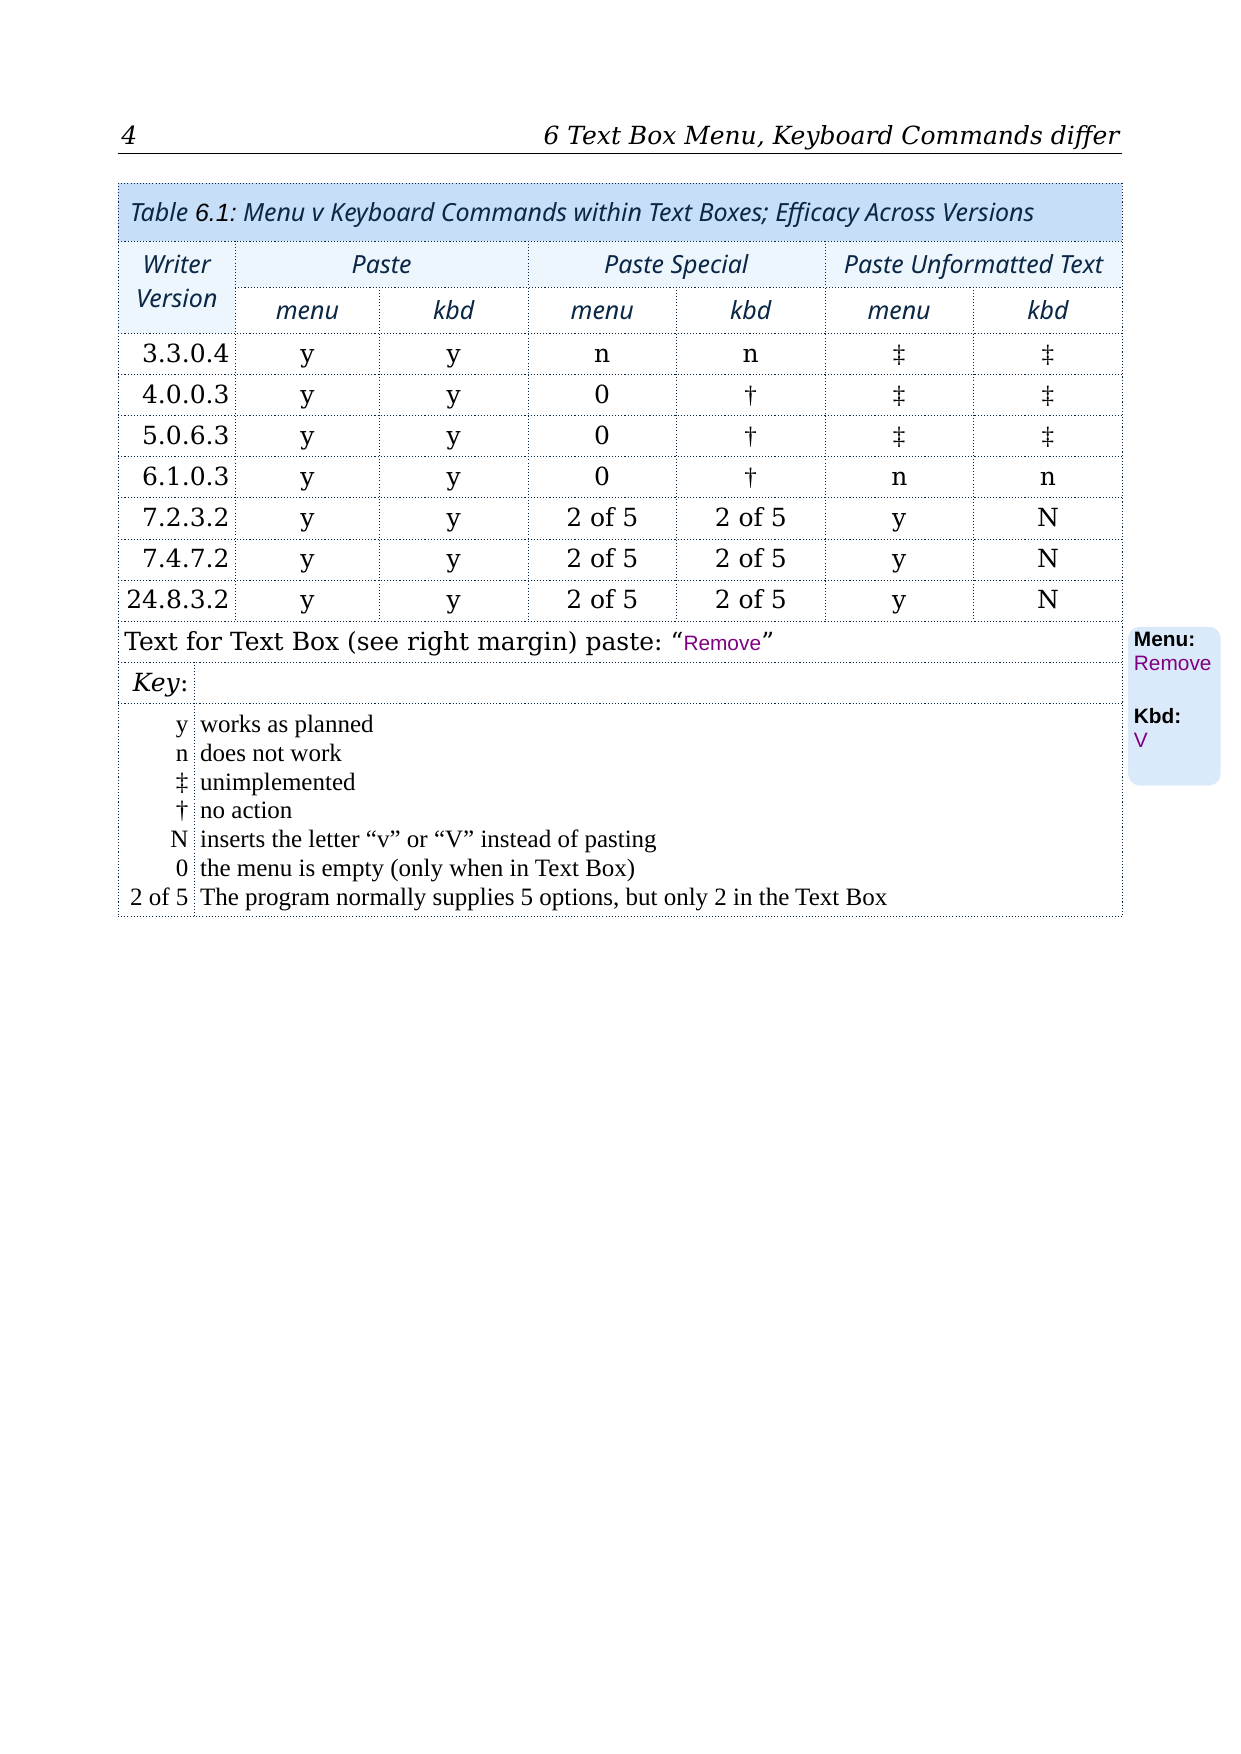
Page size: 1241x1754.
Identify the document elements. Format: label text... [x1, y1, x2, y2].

table_cell y [825, 497, 973, 538]
table_cell ‡ [825, 415, 973, 456]
table_cell N [973, 580, 1122, 621]
table_cell 0 [528, 456, 676, 497]
table_cell y [235, 333, 379, 374]
table_cell ‡ [973, 333, 1122, 374]
table_cell Paste Unformatted Text [825, 241, 1122, 287]
table_cell 0 [528, 415, 676, 456]
table_cell 2 of 5 [676, 539, 825, 579]
table_cell N [973, 539, 1122, 579]
table_cell ‡ [973, 374, 1122, 415]
table_cell † [676, 374, 825, 415]
table_cell 2 of 5 [676, 580, 825, 621]
table_cell 4.0.0.3 [118, 374, 235, 415]
table_cell ‡ [973, 415, 1122, 456]
table_cell y [379, 415, 528, 456]
table_cell 24.8.3.2 [118, 580, 235, 621]
table_cell y [379, 497, 528, 538]
table_cell ‡ [825, 374, 973, 415]
table_cell y [235, 539, 379, 579]
table_cell y [235, 374, 379, 415]
table_cell y [235, 456, 379, 497]
table_cell y [235, 415, 379, 456]
table_cell 0 [528, 374, 676, 415]
table_cell Paste [235, 241, 528, 287]
table_cell 2 of 5 [676, 497, 825, 538]
table_cell y [825, 580, 973, 621]
table_cell Paste Special [528, 241, 825, 287]
table_cell † [676, 456, 825, 497]
table_cell Key: [118, 662, 194, 703]
table_cell n [528, 333, 676, 374]
table_cell 5.0.6.3 [118, 415, 235, 456]
table_cell y [379, 580, 528, 621]
table_cell y [825, 539, 973, 579]
table_cell ‡ [825, 333, 973, 374]
table_cell n [825, 456, 973, 497]
table_cell 2 of 5 [528, 497, 676, 538]
table_cell 6.1.0.3 [118, 456, 235, 497]
table_cell y [235, 580, 379, 621]
table_header Table 6.1: Menu v Keyboard Commands within Text Boxes; Efficacy Across Versions [118, 183, 1122, 241]
table_cell y [235, 497, 379, 538]
table_cell N [973, 497, 1122, 538]
table_cell menu [528, 287, 676, 333]
table_cell [194, 662, 1122, 703]
table_cell y [379, 539, 528, 579]
table_cell menu [825, 287, 973, 333]
table_cell 2 of 5 [528, 580, 676, 621]
table_cell y n ‡ † N 0 2 of 5 [118, 703, 194, 916]
table_cell menu [235, 287, 379, 333]
table_cell 3.3.0.4 [118, 333, 235, 374]
table_cell 2 of 5 [528, 539, 676, 579]
table_cell † [676, 415, 825, 456]
table_cell 7.2.3.2 [118, 497, 235, 538]
table_cell kbd [973, 287, 1122, 333]
table_cell 7.4.7.2 [118, 539, 235, 579]
table_cell y [379, 333, 528, 374]
table_cell y [379, 374, 528, 415]
table_cell n [973, 456, 1122, 497]
table_cell kbd [676, 287, 825, 333]
table_cell works as planned does not work unimplemented no action inserts the letter “v” or “V” instead of pasting the menu is empty (only when in Text Box) The program normally supplies 5 options, but only 2 in the Text Box [194, 703, 1122, 916]
table_cell y [379, 456, 528, 497]
table_cell Text for Text Box (see right margin) paste: “Remove” [118, 621, 1122, 662]
table_cell Writer Version [118, 241, 235, 333]
table_cell kbd [379, 287, 528, 333]
table_cell n [676, 333, 825, 374]
